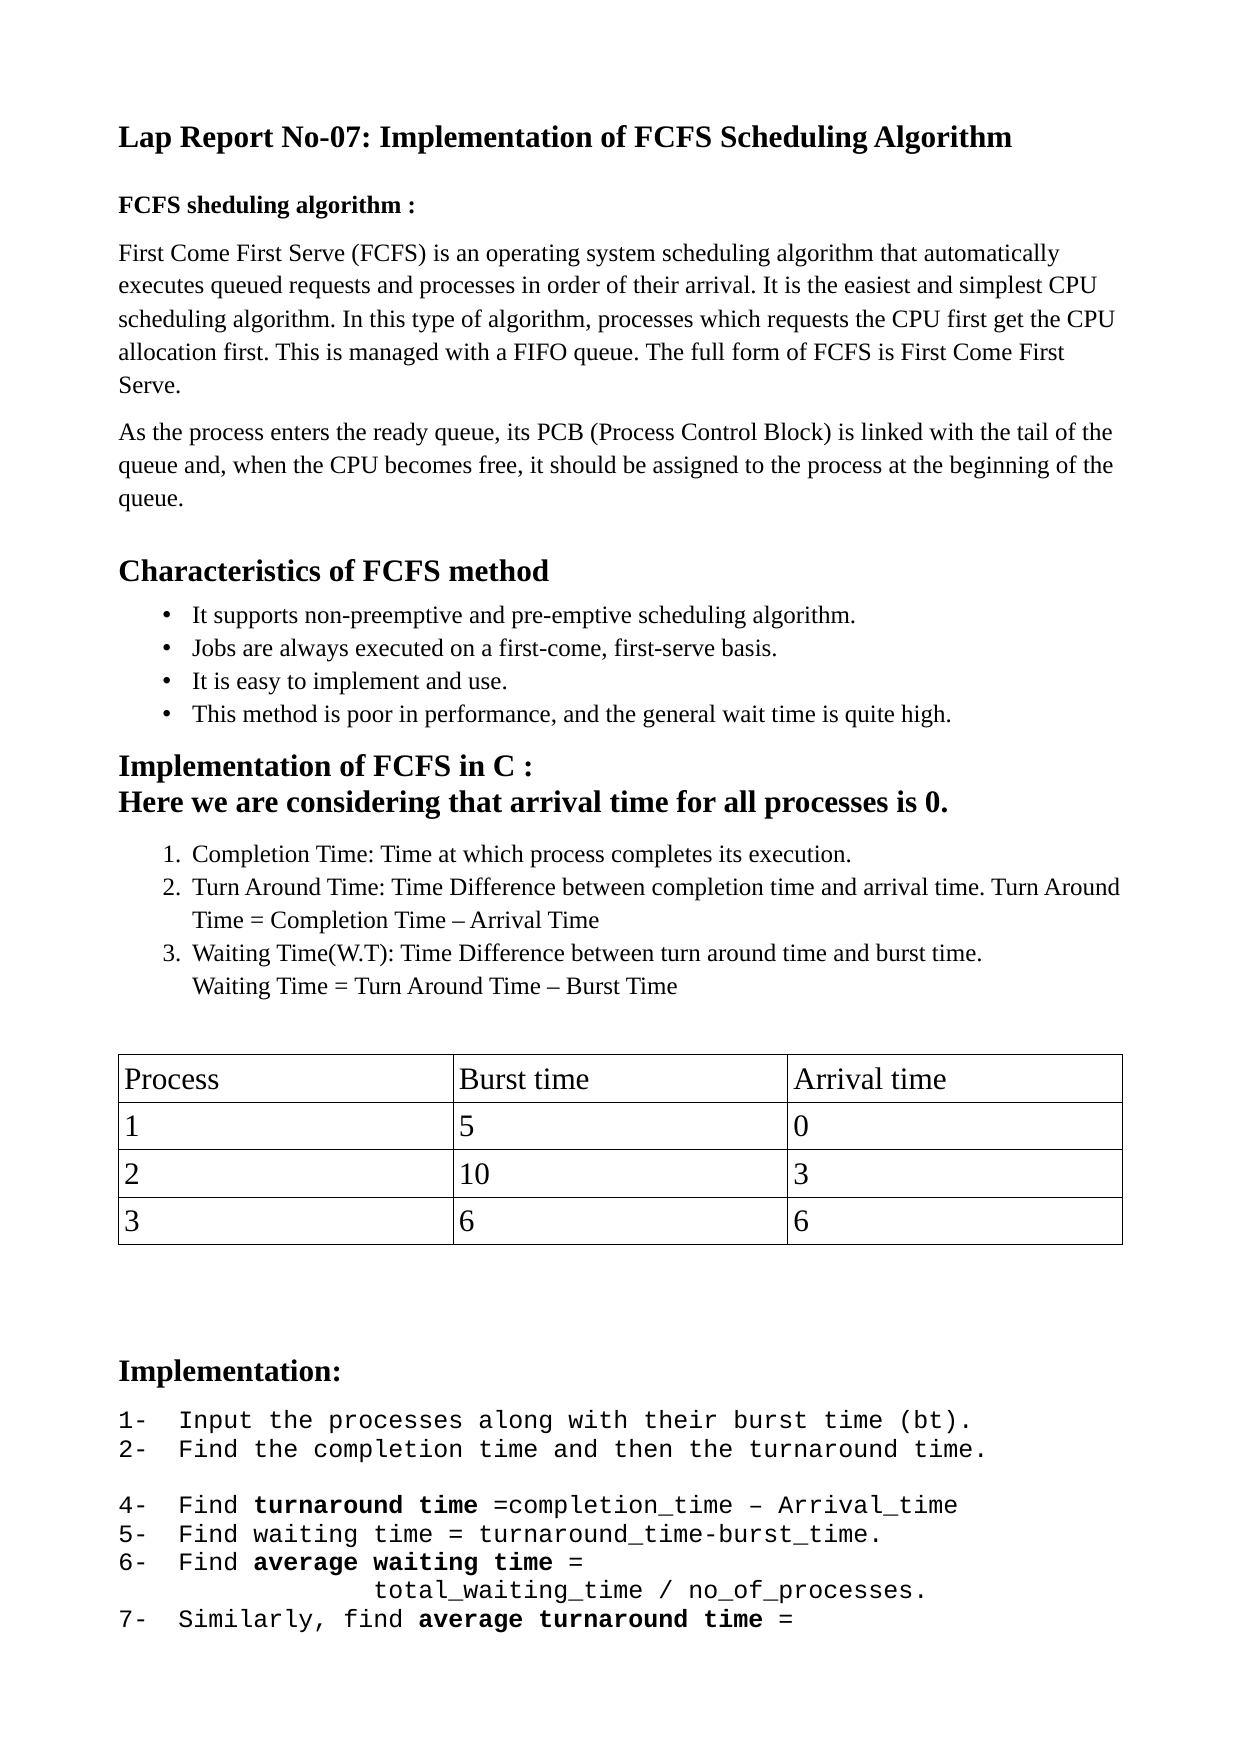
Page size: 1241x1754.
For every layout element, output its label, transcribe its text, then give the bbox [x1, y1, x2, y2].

list This method is poor in performance, and the general wait time is quite high. [162, 699, 1122, 728]
text Here we are considering that arrival time for all processes is 0. [118, 783, 1122, 819]
text FCFS sheduling algorithm : [118, 190, 1122, 219]
list Turn Around Time: Time Difference between completion time and arrival time. Turn Around Time = Completion Time – Arrival Time [162, 872, 1122, 933]
list Completion Time: Time at which process completes its execution. [162, 839, 1122, 867]
table_cell 3 [788, 1150, 1122, 1197]
subtitle Characteristics of FCFS method [118, 552, 1122, 588]
text total_waiting_time / no_of_processes. [118, 1578, 1122, 1606]
text 1- Input the processes along with their burst time (bt). [118, 1408, 1122, 1436]
table_cell 0 [788, 1103, 1122, 1149]
text As the process enters the ready queue, its PCB (Process Control Block) is linked with the tail of the queue and, when the CPU becomes free, it should be assigned to the process at the beginning of the queue. [118, 417, 1122, 512]
table_header Process [119, 1055, 453, 1102]
table_cell 6 [788, 1198, 1122, 1244]
table_header Burst time [454, 1055, 787, 1102]
table_cell 1 [119, 1103, 453, 1149]
list Waiting Time(W.T): Time Difference between turn around time and burst time. Waiting Time = Turn Around Time – Burst Time [162, 938, 1122, 999]
text 5- Find waiting time = turnaround_time-burst_time. [118, 1521, 1122, 1550]
list Jobs are always executed on a first-come, first-serve basis. [162, 633, 1122, 662]
text Implementation: [118, 1352, 1122, 1388]
table_header Arrival time [788, 1055, 1122, 1102]
list It supports non-preemptive and pre-emptive scheduling algorithm. [162, 600, 1122, 629]
table_cell 6 [454, 1198, 787, 1244]
table_cell 2 [119, 1150, 453, 1197]
table_cell 10 [454, 1150, 787, 1197]
text Lap Report No-07: Implementation of FCFS Scheduling Algorithm [118, 118, 1122, 154]
text First Come First Serve (FCFS) is an operating system scheduling algorithm that automatically executes queued requests and processes in order of their arrival. It is the easiest and simplest CPU scheduling algorithm. In this type of algorithm, processes which requests the CPU first get the CPU allocation first. This is managed with a FIFO queue. The full form of FCFS is First Come First Serve. [118, 238, 1122, 398]
table_cell 3 [119, 1198, 453, 1244]
text Implementation of FCFS in C : [118, 747, 1122, 783]
text 2- Find the completion time and then the turnaround time. [118, 1436, 1122, 1465]
text 6- Find average waiting time = [118, 1550, 1122, 1578]
table_cell 5 [454, 1103, 787, 1149]
text 4- Find turnaround time =completion_time – Arrival_time [118, 1493, 1122, 1521]
text 7- Similarly, find average turnaround time = [118, 1606, 1122, 1635]
list It is easy to implement and use. [162, 666, 1122, 695]
